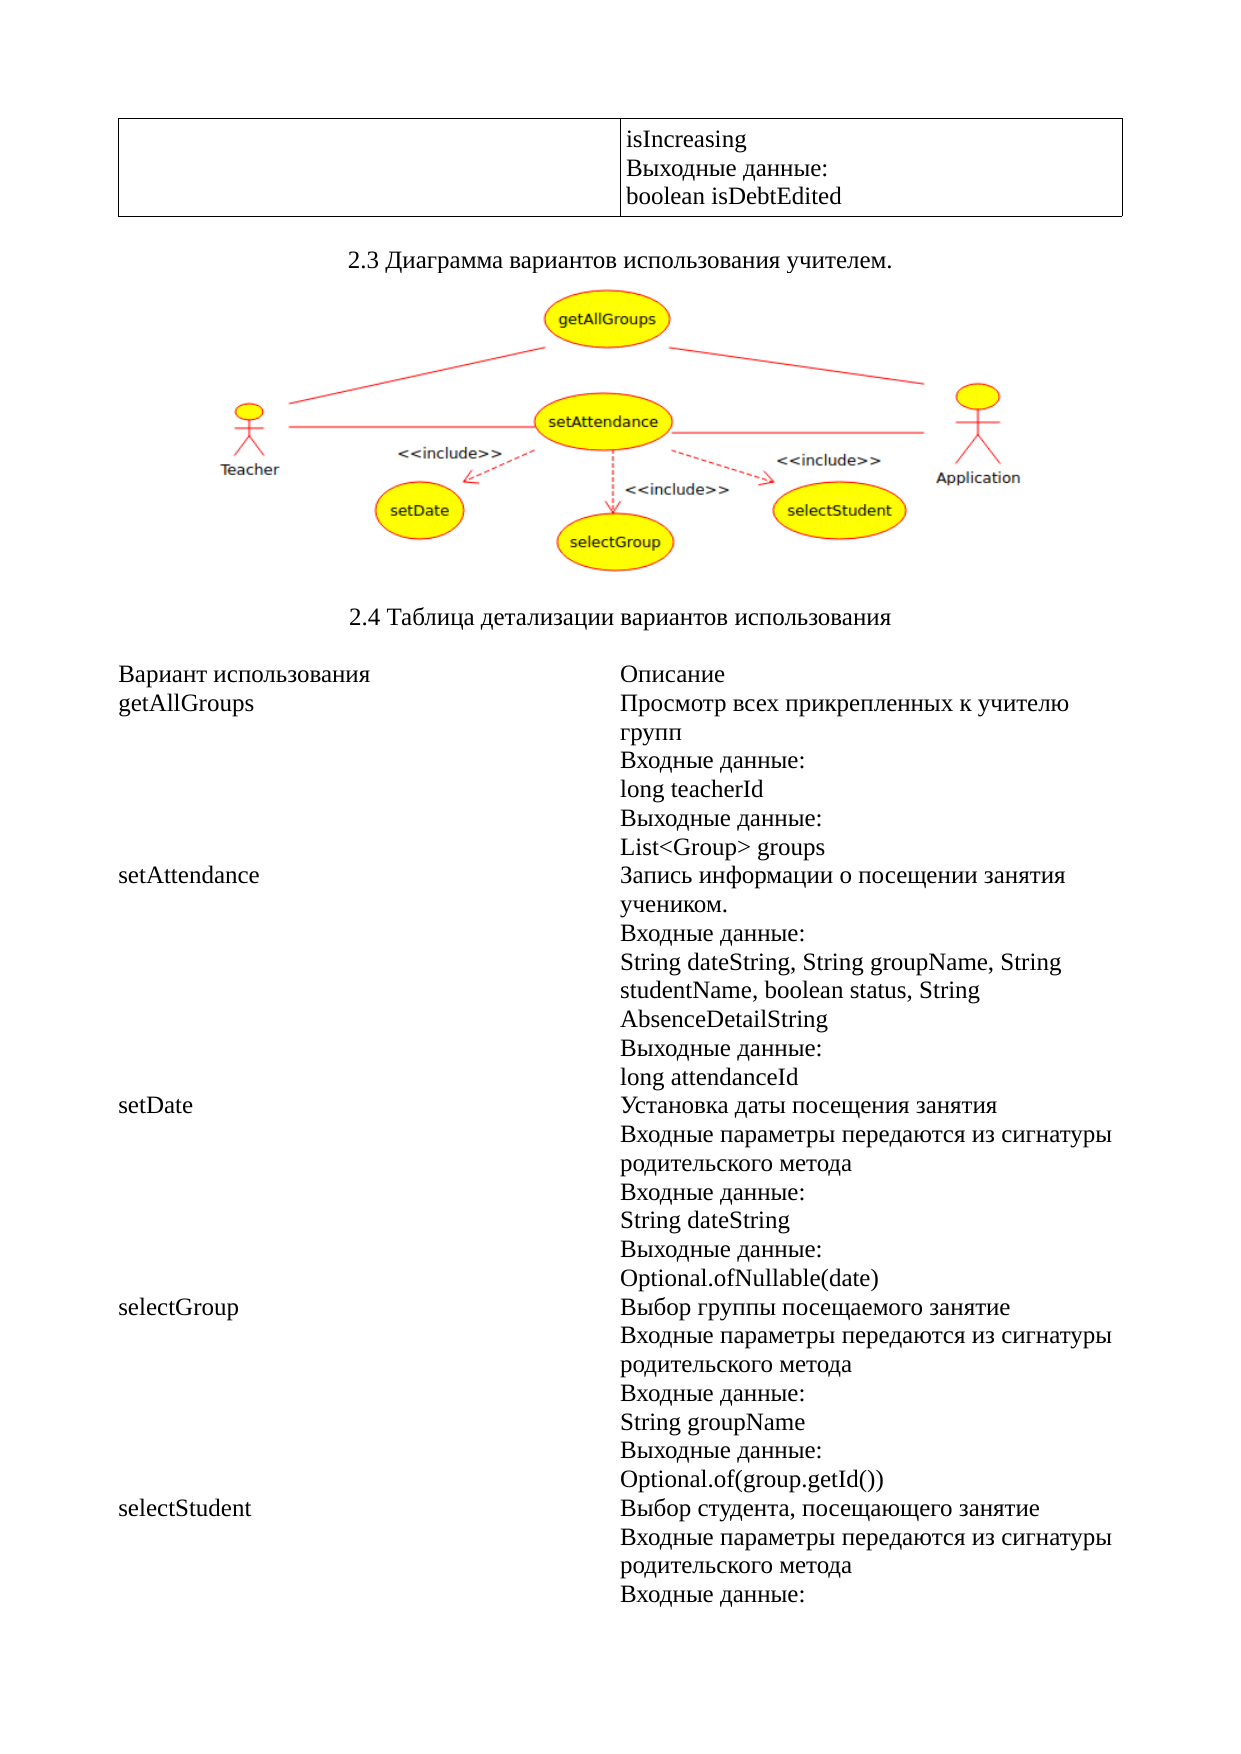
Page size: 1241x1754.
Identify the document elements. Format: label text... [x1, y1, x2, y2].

table_cell getAllGroups [118, 688, 620, 860]
text 2.4 Таблица детализации вариантов использования [118, 602, 1122, 630]
picture [214, 273, 1026, 573]
table_cell setDate [118, 1090, 620, 1292]
table_cell Выбор студента, посещающего занятие Входные параметры передаются из сигнатуры родительского метода Входные данные: [620, 1493, 1122, 1608]
table_cell setAttendance [118, 860, 620, 1090]
table_cell selectStudent [118, 1493, 620, 1608]
table_cell Просмотр всех прикрепленных к учителю групп Входные данные: long teacherId Выходные данные: List<Group> groups [620, 688, 1122, 860]
text 2.3 Диаграмма вариантов использования учителем. [118, 245, 1122, 273]
table_cell [119, 119, 620, 216]
table_cell isIncreasing Выходные данные: boolean isDebtEdited [621, 119, 1122, 216]
table_cell selectGroup [118, 1292, 620, 1493]
table_cell Выбор группы посещаемого занятие Входные параметры передаются из сигнатуры родительского метода Входные данные: String groupName Выходные данные: Optional.of(group.getId()) [620, 1292, 1122, 1493]
table_cell Запись информации о посещении занятия учеником. Входные данные: String dateString, String groupName, String studentName, boolean status, String AbsenceDetailString Выходные данные: long attendanceId [620, 860, 1122, 1090]
table_header Описание [620, 659, 1122, 688]
table_cell Установка даты посещения занятия Входные параметры передаются из сигнатуры родительского метода Входные данные: String dateString Выходные данные: Optional.ofNullable(date) [620, 1090, 1122, 1292]
table_header Вариант использования [118, 659, 620, 688]
